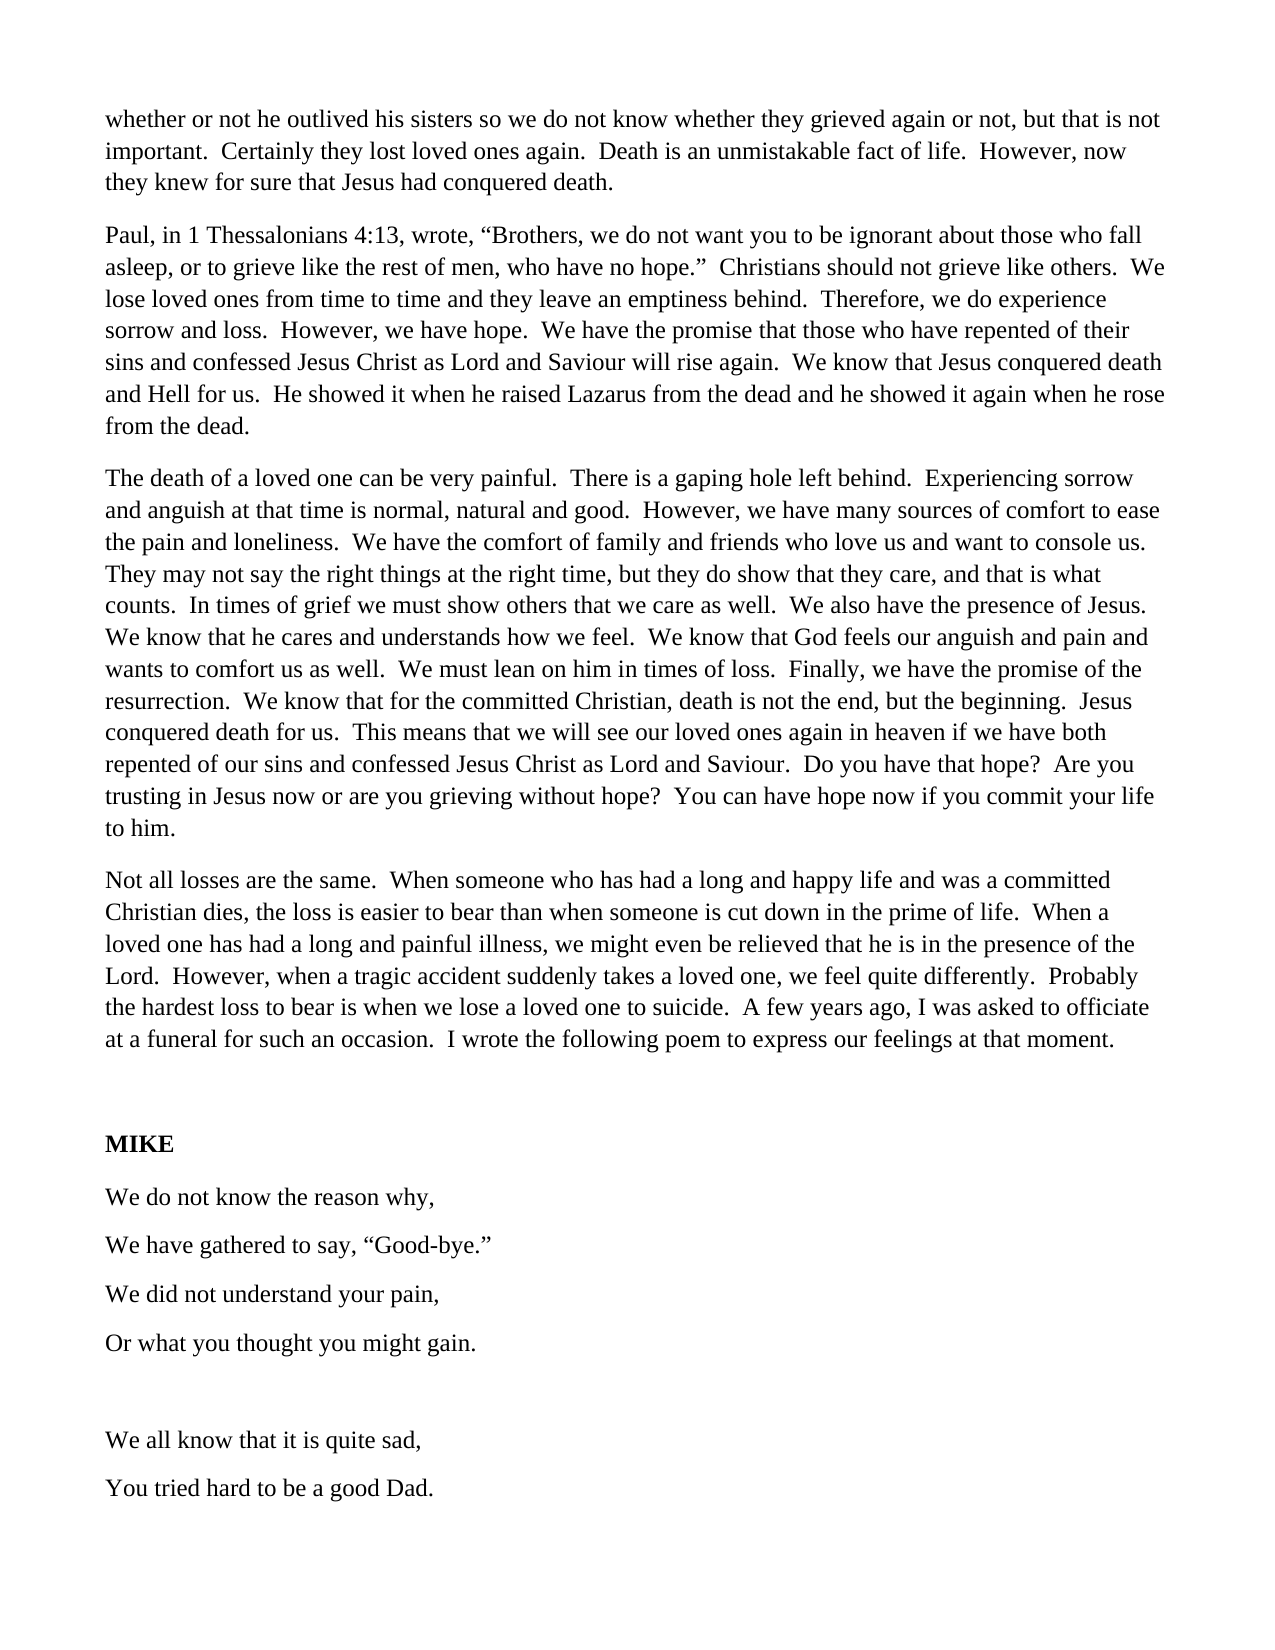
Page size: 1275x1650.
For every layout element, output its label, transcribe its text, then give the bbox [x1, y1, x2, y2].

text Paul, in 1 Thessalonians 4:13, wrote, “Brothers, we do not want you to be ignorant about those who fall asleep, or to grieve like the rest of men, who have no hope.” Christians should not grieve like others. We lose loved ones from time to time and they leave an emptiness behind. Therefore, we do experience sorrow and loss. However, we have hope. We have the promise that those who have repented of their sins and confessed Jesus Christ as Lord and Saviour will rise again. We know that Jesus conquered death and Hell for us. He showed it when he raised Lazarus from the dead and he showed it again when he rose from the dead. [105, 221, 1170, 439]
text We all know that it is quite sad, [105, 1426, 1170, 1453]
text We have gathered to say, “Good-bye.” [105, 1232, 1170, 1259]
text whether or not he outlived his sisters so we do not know whether they grieved again or not, but that is not important. Certainly they lost loved ones again. Death is an unmistakable fact of life. However, now they knew for sure that Jesus had conquered death. [105, 105, 1170, 196]
text We do not know the reason why, [105, 1183, 1170, 1211]
text You tried hard to be a good Dad. [105, 1474, 1170, 1502]
text MIKE [105, 1131, 1170, 1158]
text Not all losses are the same. When someone who has had a long and happy life and was a committed Christian dies, the loss is easier to bear than when someone is cut down in the prime of life. When a loved one has had a long and painful illness, we might even be relieved that he is in the presence of the Lord. However, when a tragic accident suddenly takes a loved one, we feel quite differently. Probably the hardest loss to bear is when we lose a loved one to suicide. A few years ago, I was asked to officiate at a funeral for such an occasion. I wrote the following poem to express our feelings at that moment. [105, 866, 1170, 1053]
text We did not understand your pain, [105, 1280, 1170, 1308]
text Or what you thought you might gain. [105, 1329, 1170, 1356]
text The death of a loved one can be very painful. There is a gaping hole left behind. Experiencing sorrow and anguish at that time is normal, natural and good. However, we have many sources of comfort to ease the pain and loneliness. We have the comfort of family and friends who love us and want to console us. They may not say the right things at the right time, but they do show that they care, and that is what counts. In times of grief we must show others that we care as well. We also have the presence of Jesus. We know that he cares and understands how we feel. We know that God feels our anguish and pain and wants to comfort us as well. We must lean on him in times of loss. Finally, we have the promise of the resurrection. We know that for the committed Christian, death is not the end, but the beginning. Jesus conquered death for us. This means that we will see our loved ones again in heaven if we have both repented of our sins and confessed Jesus Christ as Lord and Saviour. Do you have that hope? Are you trusting in Jesus now or are you grieving without hope? You can have hope now if you commit your life to him. [105, 464, 1170, 842]
